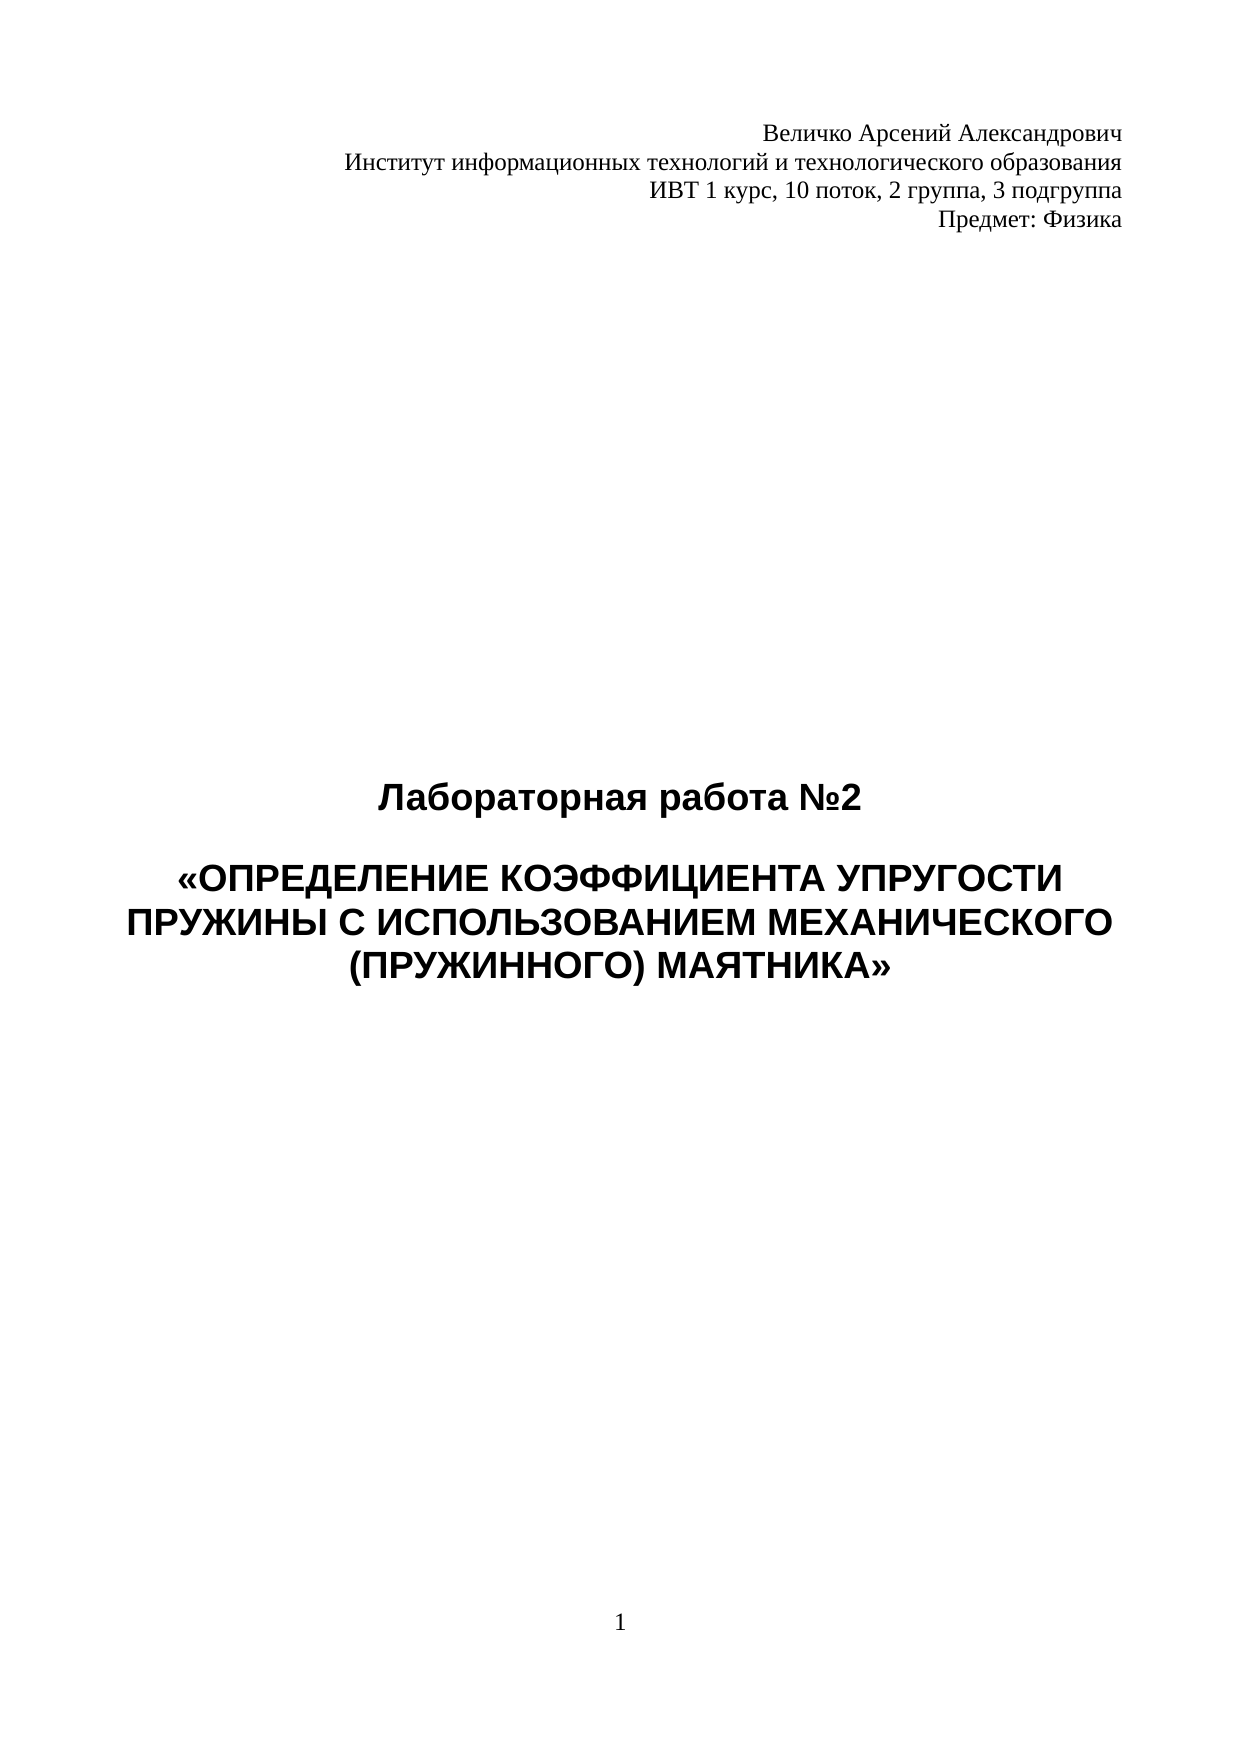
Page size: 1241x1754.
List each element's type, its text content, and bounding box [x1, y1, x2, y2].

subtitle «ОПРЕДЕЛЕНИЕ КОЭФФИЦИЕНТА УПРУГОСТИ ПРУЖИНЫ С ИСПОЛЬЗОВАНИЕМ МЕХАНИЧЕСКОГО (ПРУЖИННОГО) МАЯТНИКА» [118, 856, 1122, 987]
subtitle Лабораторная работа №2 [118, 774, 1122, 818]
